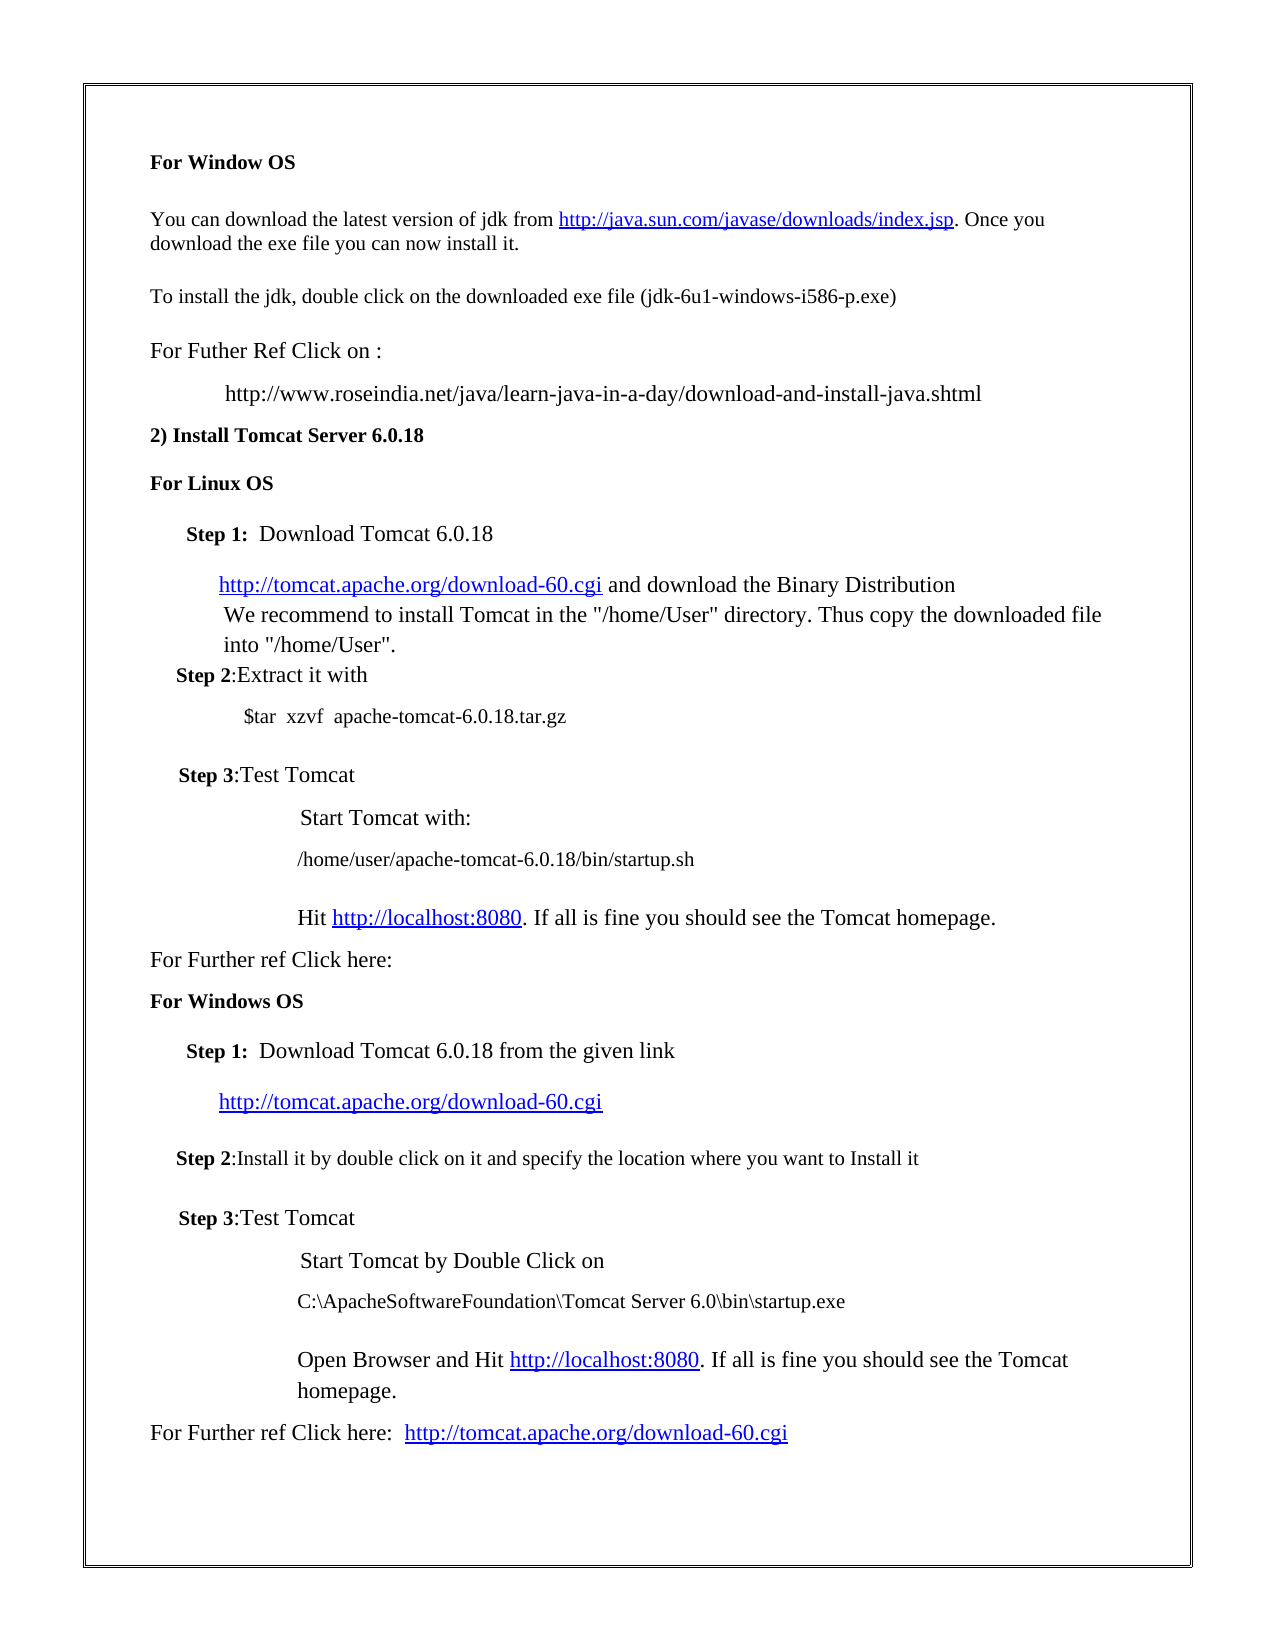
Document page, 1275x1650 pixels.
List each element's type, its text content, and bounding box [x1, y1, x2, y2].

text Open Browser and Hit http://localhost:8080. If all is fine you should see the Tomcat homepage. [297, 1347, 1125, 1403]
text To install the jdk, double click on the downloaded exe file (jdk-6u1-windows-i586-p.exe) [150, 284, 1125, 308]
text You can download the latest version of jdk from http://java.sun.com/javase/downloads/index.jsp. Once you download the exe file you can now install it. [150, 206, 1125, 254]
text http://tomcat.apache.org/download-60.cgi and download the Binary Distribution [150, 571, 1125, 597]
text For Linux OS [150, 471, 1125, 495]
text Start Tomcat with: [150, 804, 1125, 830]
text We recommend to install Tomcat in the "/home/User" directory. Thus copy the downloaded file into "/home/User". [223, 601, 1125, 657]
text Step 1: Download Tomcat 6.0.18 [150, 519, 1125, 546]
text /home/user/apache-tomcat-6.0.18/bin/startup.sh [222, 846, 1125, 871]
text 2) Install Tomcat Server 6.0.18 [150, 423, 1125, 447]
text http://tomcat.apache.org/download-60.cgi [150, 1088, 1125, 1115]
text For Window OS [150, 150, 1125, 174]
text $tar xzvf apache-tomcat-6.0.18.tar.gz [150, 704, 1125, 728]
text Step 2:Extract it with [150, 661, 1125, 688]
text http://www.roseindia.net/java/learn-java-in-a-day/download-and-install-java.shtml [225, 380, 1125, 406]
text Step 3:Test Tomcat [150, 761, 1125, 787]
text Step 2:Install it by double click on it and specify the location where you want to Install it [150, 1146, 1125, 1170]
text Start Tomcat by Double Click on [150, 1247, 1125, 1273]
text For Further ref Click here: http://tomcat.apache.org/download-60.cgi [150, 1419, 1125, 1446]
text C:\ApacheSoftwareFoundation\Tomcat Server 6.0\bin\startup.exe [222, 1289, 1125, 1313]
text Step 1: Download Tomcat 6.0.18 from the given link [150, 1037, 1125, 1064]
text Hit http://localhost:8080. If all is fine you should see the Tomcat homepage. [297, 903, 1125, 930]
text For Futher Ref Click on : [150, 337, 1125, 363]
text For Windows OS [150, 989, 1125, 1013]
text For Further ref Click here: [150, 946, 1125, 973]
text Step 3:Test Tomcat [150, 1204, 1125, 1230]
